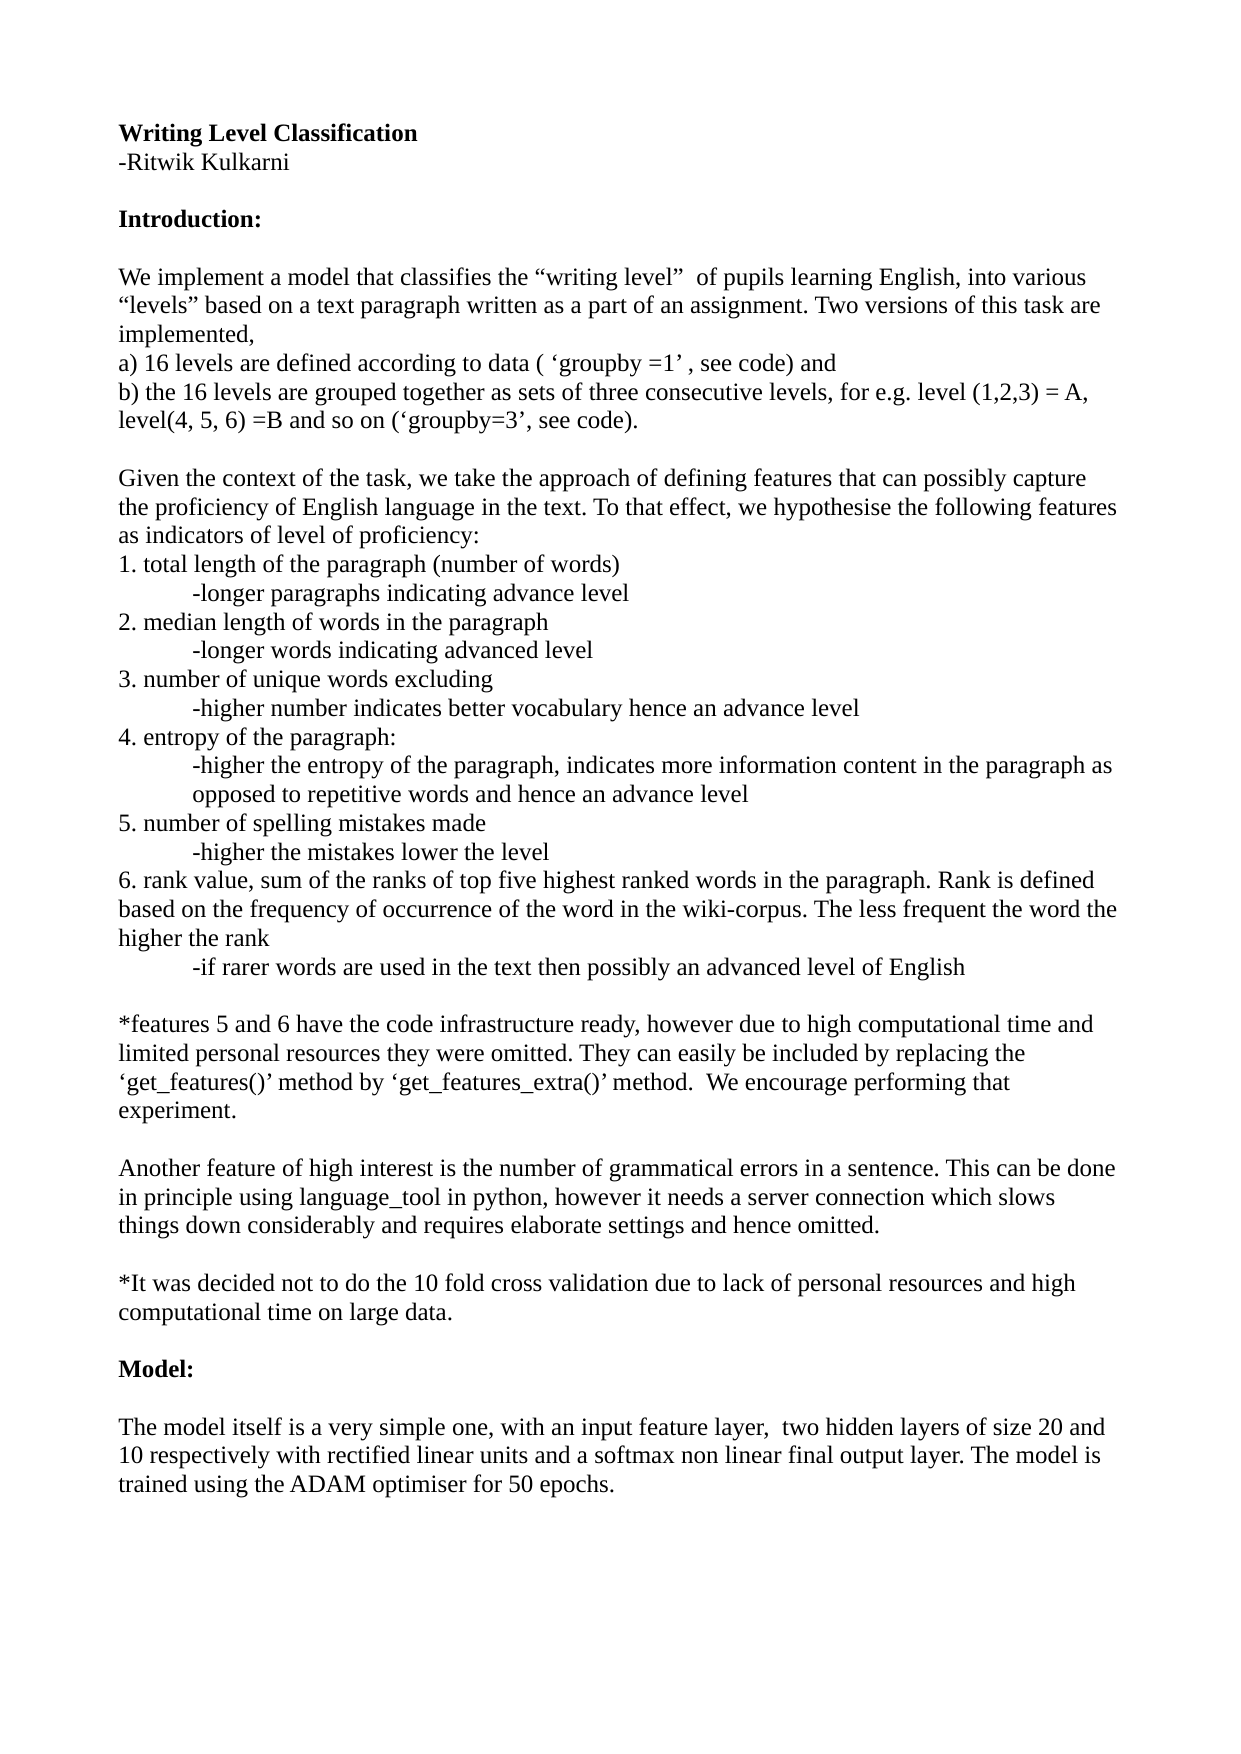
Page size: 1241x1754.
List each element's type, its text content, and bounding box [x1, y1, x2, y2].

text a) 16 levels are defined according to data ( ‘groupby =1’ , see code) and [118, 348, 1122, 377]
text -Ritwik Kulkarni [118, 147, 1122, 176]
text b) the 16 levels are grouped together as sets of three consecutive levels, for e.g. level (1,2,3) = A, level(4, 5, 6) =B and so on (‘groupby=3’, see code). [118, 377, 1122, 434]
text *features 5 and 6 have the code infrastructure ready, however due to high computational time and limited personal resources they were omitted. They can easily be included by replacing the ‘get_features()’ method by ‘get_features_extra()’ method. We encourage performing that experiment. [118, 1009, 1122, 1124]
text Another feature of high interest is the number of grammatical errors in a sentence. This can be done in principle using language_tool in python, however it needs a server connection which slows things down considerably and requires elaborate settings and hence omitted. [118, 1153, 1122, 1239]
text 2. median length of words in the paragraph [118, 607, 1122, 636]
text -higher number indicates better vocabulary hence an advance level [118, 693, 1122, 722]
text -longer words indicating advanced level [118, 636, 1122, 664]
text We implement a model that classifies the “writing level” of pupils learning English, into various “levels” based on a text paragraph written as a part of an assignment. Two versions of this task are implemented, [118, 262, 1122, 348]
text 1. total length of the paragraph (number of words) [118, 549, 1122, 578]
text The model itself is a very simple one, with an input feature layer, two hidden layers of size 20 and 10 respectively with rectified linear units and a softmax non linear final output layer. The model is trained using the ADAM optimiser for 50 epochs. [118, 1412, 1122, 1498]
text 3. number of unique words excluding [118, 664, 1122, 693]
text Model: [118, 1354, 1122, 1383]
text -if rarer words are used in the text then possibly an advanced level of English [118, 952, 1122, 981]
text -longer paragraphs indicating advance level [192, 578, 1122, 607]
text Introduction: [118, 204, 1122, 233]
text -higher the entropy of the paragraph, indicates more information content in the paragraph as opposed to repetitive words and hence an advance level [118, 751, 1122, 808]
text 4. entropy of the paragraph: [118, 722, 1122, 751]
text Writing Level Classification [118, 118, 1122, 147]
text 6. rank value, sum of the ranks of top five highest ranked words in the paragraph. Rank is defined based on the frequency of occurrence of the word in the wiki-corpus. The less frequent the word the higher the rank [118, 866, 1122, 952]
text -higher the mistakes lower the level [118, 837, 1122, 866]
text Given the context of the task, we take the approach of defining features that can possibly capture the proficiency of English language in the text. To that effect, we hypothesise the following features as indicators of level of proficiency: [118, 463, 1122, 549]
text *It was decided not to do the 10 fold cross validation due to lack of personal resources and high computational time on large data. [118, 1268, 1122, 1326]
text 5. number of spelling mistakes made [118, 808, 1122, 837]
